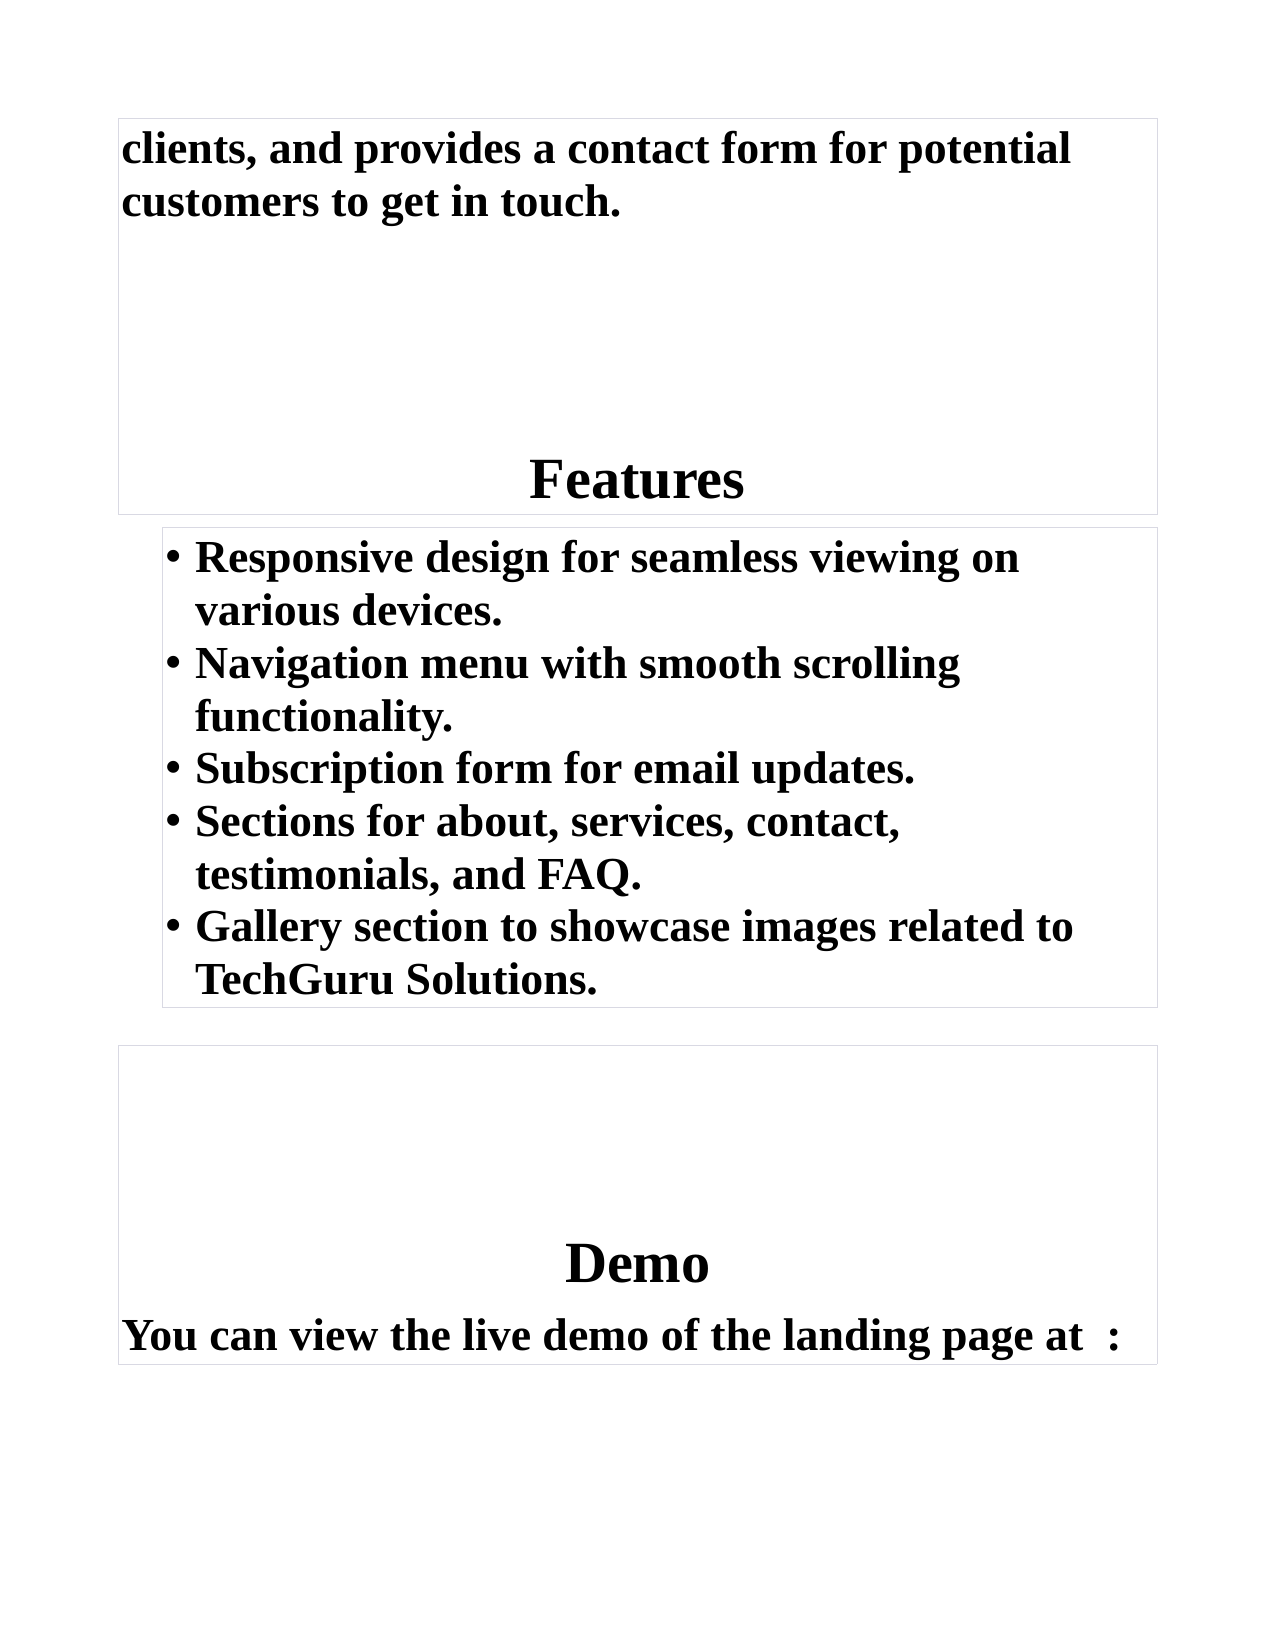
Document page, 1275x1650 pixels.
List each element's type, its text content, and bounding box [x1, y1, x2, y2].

subtitle Demo [119, 1225, 1157, 1296]
list Responsive design for seamless viewing on various devices. [163, 528, 1157, 632]
text You can view the live demo of the landing page at : [119, 1305, 1157, 1364]
list Navigation menu with smooth scrolling functionality. [163, 632, 1157, 738]
list Subscription form for email updates. [163, 738, 1157, 791]
subtitle Features [119, 441, 1157, 514]
list Gallery section to showcase images related to TechGuru Solutions. [163, 896, 1157, 1007]
list Sections for about, services, contact, testimonials, and FAQ. [163, 791, 1157, 896]
text clients, and provides a contact form for potential customers to get in touch. [119, 119, 1157, 227]
